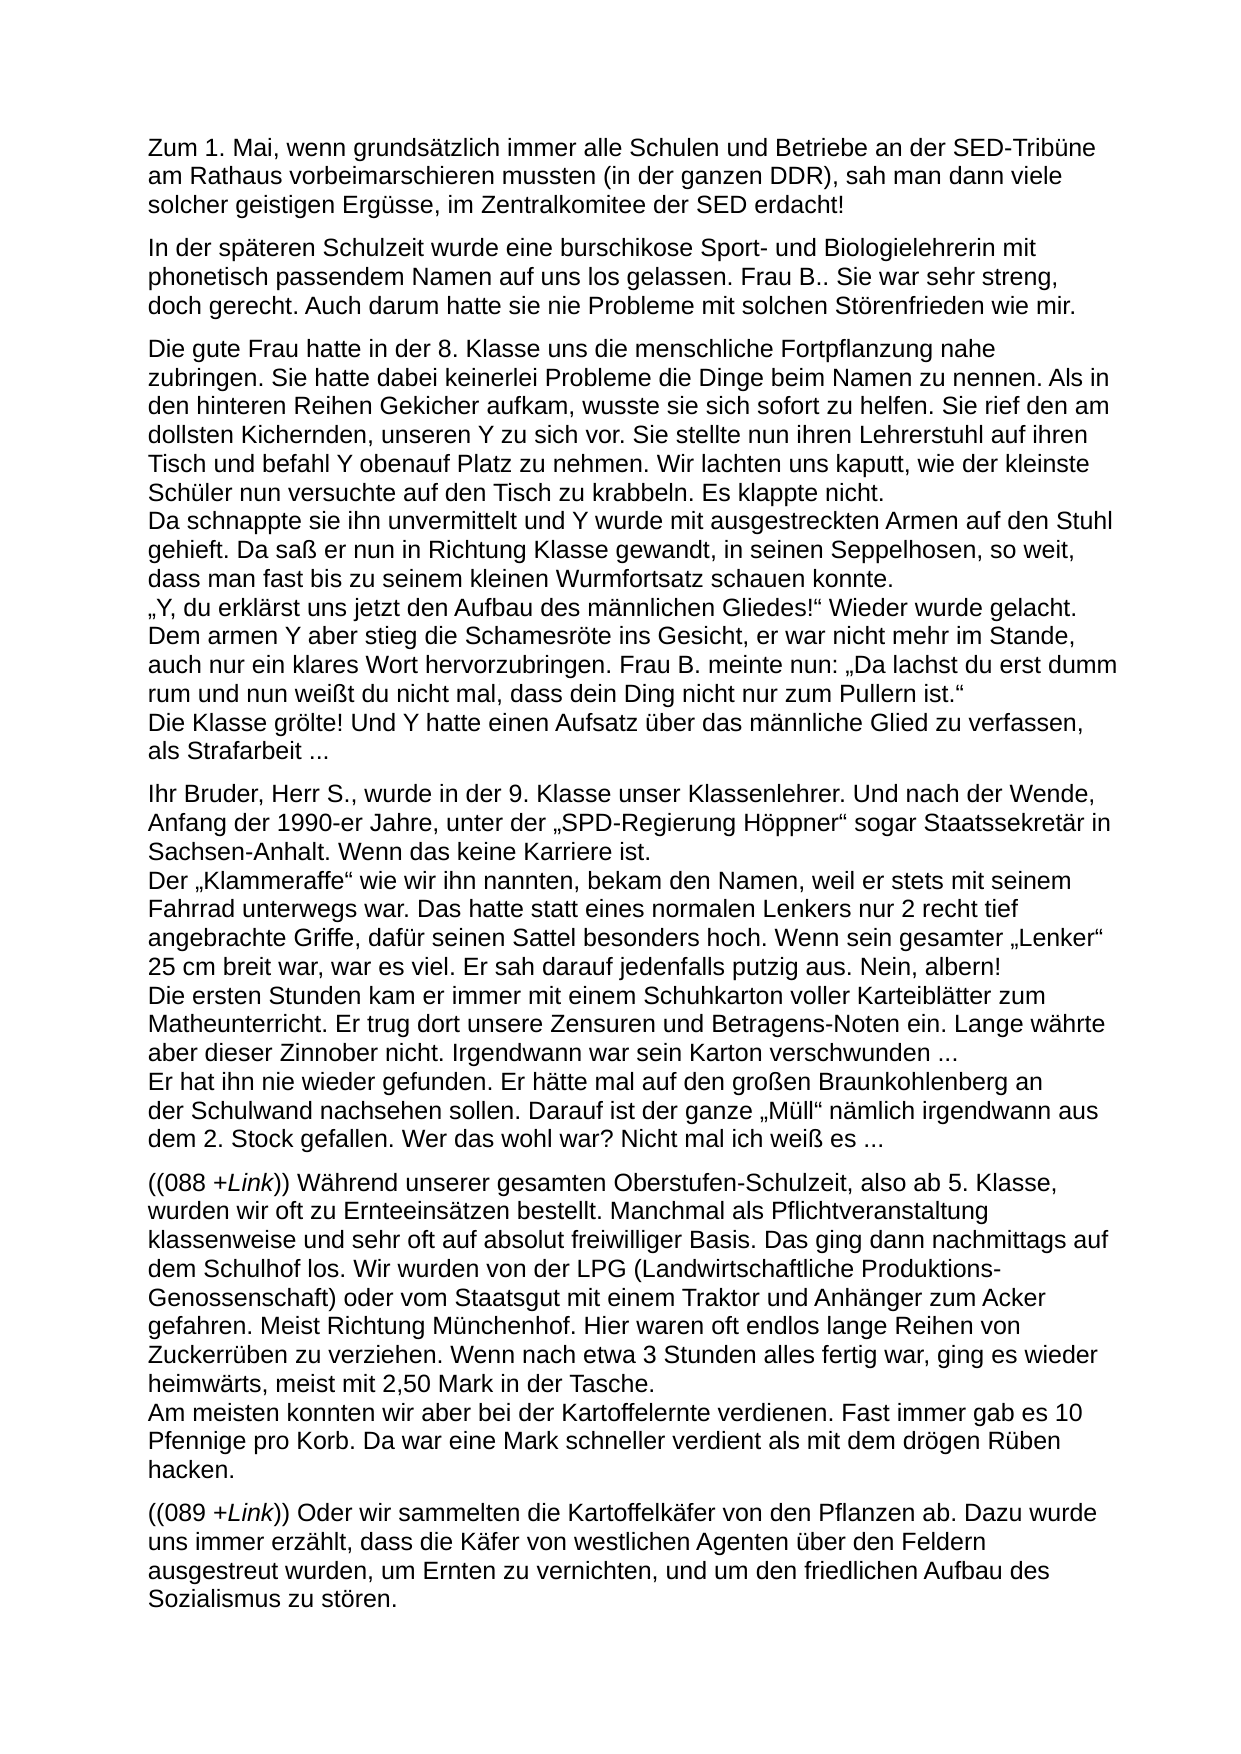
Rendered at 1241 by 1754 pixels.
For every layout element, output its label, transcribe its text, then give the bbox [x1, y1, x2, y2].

text ((089 +Link)) Oder wir sammelten die Kartoffelkäfer von den Pflanzen ab. Dazu wurde uns immer erzählt, dass die Käfer von westlichen Agenten über den Feldern ausgestreut wurden, um Ernten zu vernichten, und um den friedlichen Aufbau des Sozialismus zu stören. [148, 1498, 1119, 1613]
text Die ersten Stunden kam er immer mit einem Schuhkarton voller Karteiblätter zum Matheunterricht. Er trug dort unsere Zensuren und Betragens-Noten ein. Lange währte aber dieser Zinnober nicht. Irgendwann war sein Karton verschwunden ... [148, 981, 1119, 1067]
text Zum 1. Mai, wenn grundsätzlich immer alle Schulen und Betriebe an der SED-Tribüne am Rathaus vorbeimarschieren mussten (in der ganzen DDR), sah man dann viele solcher geistigen Ergüsse, im Zentralkomitee der SED erdacht! [148, 132, 1119, 219]
text In der späteren Schulzeit wurde eine burschikose Sport- und Biologielehrerin mit phonetisch passendem Namen auf uns los gelassen. Frau B.. Sie war sehr streng, doch gerecht. Auch darum hatte sie nie Probleme mit solchen Störenfrieden wie mir. [148, 233, 1119, 319]
text ((088 +Link)) Während unserer gesamten Oberstufen-Schulzeit, also ab 5. Klasse, wurden wir oft zu Ernteeinsätzen bestellt. Manchmal als Pflichtveranstaltung klassenweise und sehr oft auf absolut freiwilliger Basis. Das ging dann nachmittags auf dem Schulhof los. Wir wurden von der LPG (Landwirtschaftliche Produktions-Genossenschaft) oder vom Staatsgut mit einem Traktor und Anhänger zum Acker gefahren. Meist Richtung Münchenhof. Hier waren oft endlos lange Reihen von Zuckerrüben zu verziehen. Wenn nach etwa 3 Stunden alles fertig war, ging es wieder heimwärts, meist mit 2,50 Mark in der Tasche. [148, 1167, 1119, 1397]
text Am meisten konnten wir aber bei der Kartoffelernte verdienen. Fast immer gab es 10 Pfennige pro Korb. Da war eine Mark schneller verdient als mit dem drögen Rüben hacken. [148, 1397, 1119, 1484]
text Dem armen Y aber stieg die Schamesröte ins Gesicht, er war nicht mehr im Stande, auch nur ein klares Wort hervorzubringen. Frau B. meinte nun: „Da lachst du erst dumm rum und nun weißt du nicht mal, dass dein Ding nicht nur zum Pullern ist.“ [148, 621, 1119, 707]
text Da schnappte sie ihn unvermittelt und Y wurde mit ausgestreckten Armen auf den Stuhl gehieft. Da saß er nun in Richtung Klasse gewandt, in seinen Seppelhosen, so weit, dass man fast bis zu seinem kleinen Wurmfortsatz schauen konnte. [148, 506, 1119, 592]
text Er hat ihn nie wieder gefunden. Er hätte mal auf den großen Braunkohlenberg an [148, 1067, 1119, 1096]
text Die gute Frau hatte in der 8. Klasse uns die menschliche Fortpflanzung nahe zubringen. Sie hatte dabei keinerlei Probleme die Dinge beim Namen zu nennen. Als in den hinteren Reihen Gekicher aufkam, wusste sie sich sofort zu helfen. Sie rief den am dollsten Kichernden, unseren Y zu sich vor. Sie stellte nun ihren Lehrerstuhl auf ihren Tisch und befahl Y obenauf Platz zu nehmen. Wir lachten uns kaputt, wie der kleinste Schüler nun versuchte auf den Tisch zu krabbeln. Es klappte nicht. [148, 334, 1119, 506]
text der Schulwand nachsehen sollen. Darauf ist der ganze „Müll“ nämlich irgendwann aus dem 2. Stock gefallen. Wer das wohl war? Nicht mal ich weiß es ... [148, 1096, 1119, 1153]
text Die Klasse grölte! Und Y hatte einen Aufsatz über das männliche Glied zu verfassen, als Strafarbeit ... [148, 707, 1119, 765]
text Der „Klammeraffe“ wie wir ihn nannten, bekam den Namen, weil er stets mit seinem Fahrrad unterwegs war. Das hatte statt eines normalen Lenkers nur 2 recht tief angebrachte Griffe, dafür seinen Sattel besonders hoch. Wenn sein gesamter „Lenker“ 25 cm breit war, war es viel. Er sah darauf jedenfalls putzig aus. Nein, albern! [148, 866, 1119, 981]
text „Y, du erklärst uns jetzt den Aufbau des männlichen Gliedes!“ Wieder wurde gelacht. [148, 592, 1119, 621]
text Ihr Bruder, Herr S., wurde in der 9. Klasse unser Klassenlehrer. Und nach der Wende, Anfang der 1990-er Jahre, unter der „SPD-Regierung Höppner“ sogar Staatssekretär in Sachsen-Anhalt. Wenn das keine Karriere ist. [148, 779, 1119, 866]
